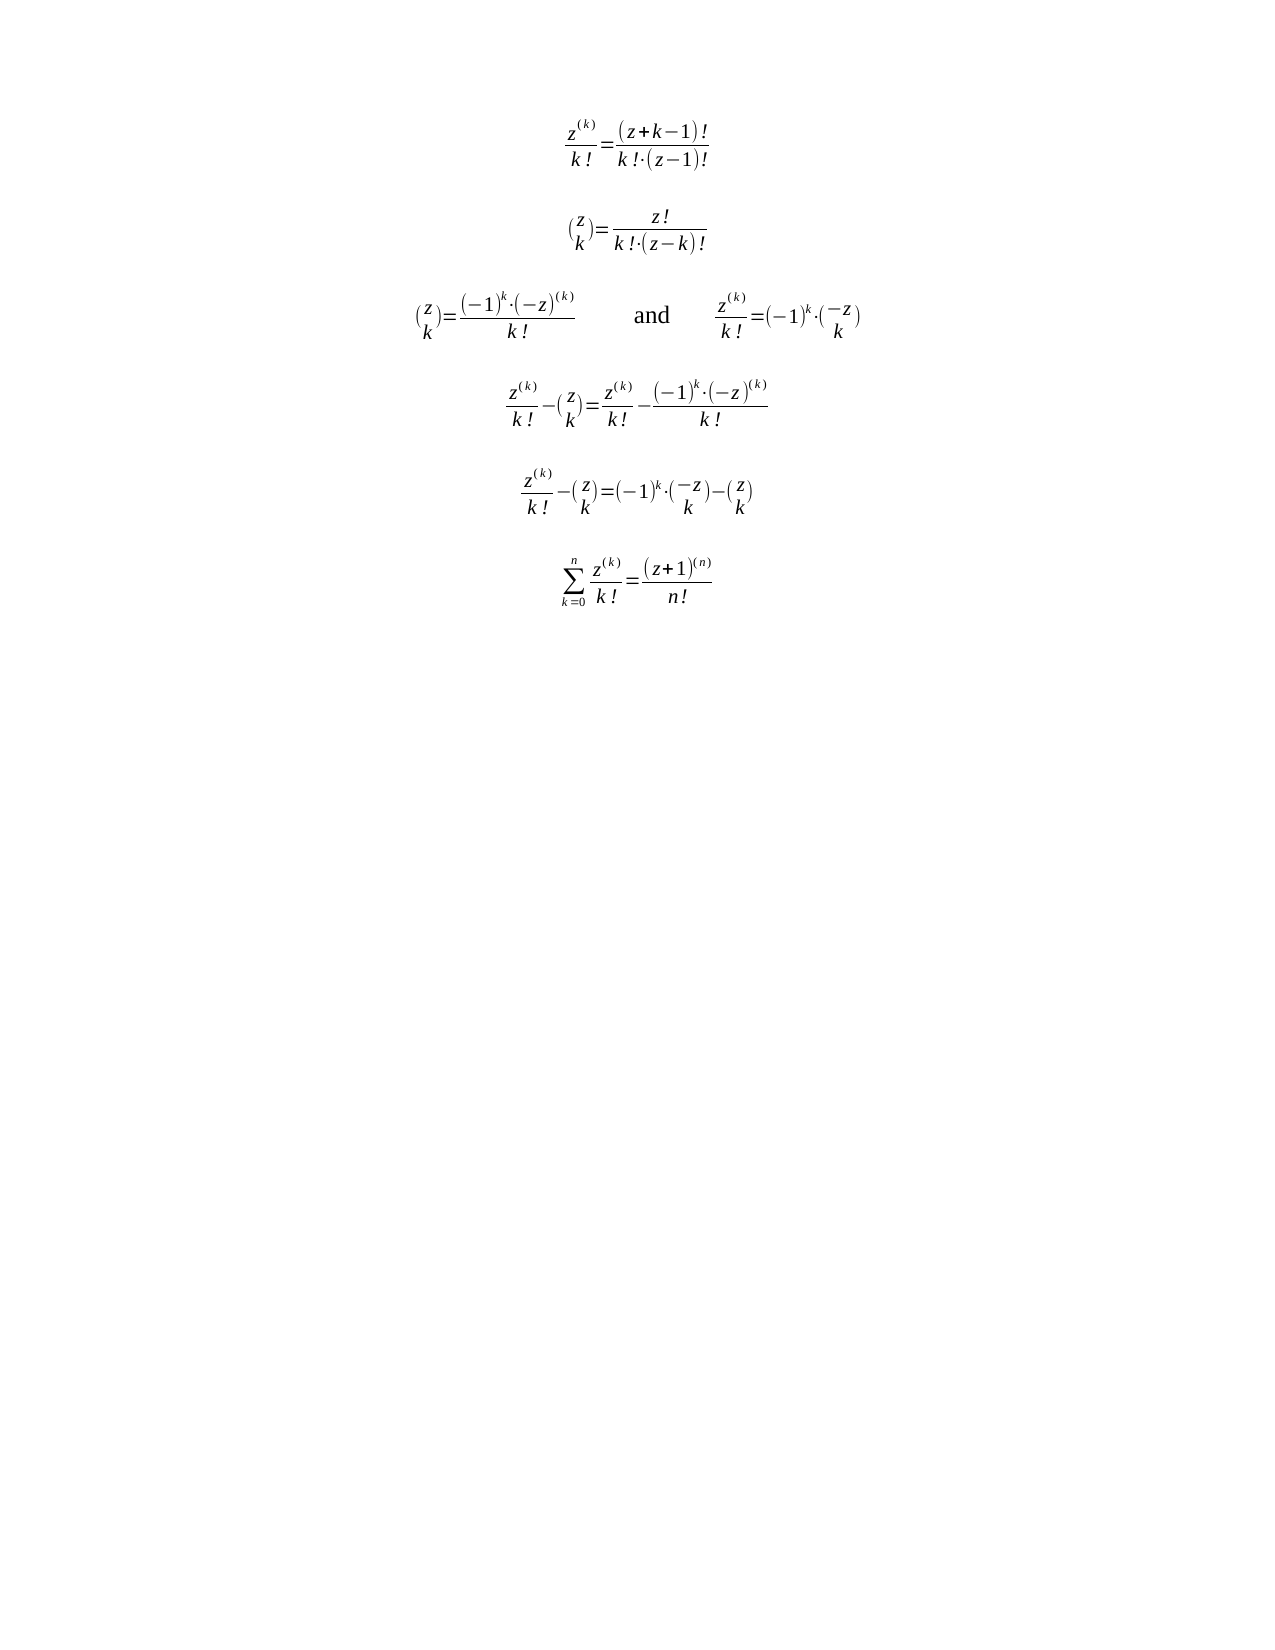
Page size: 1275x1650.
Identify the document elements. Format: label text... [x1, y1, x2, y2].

text and [118, 289, 1157, 344]
